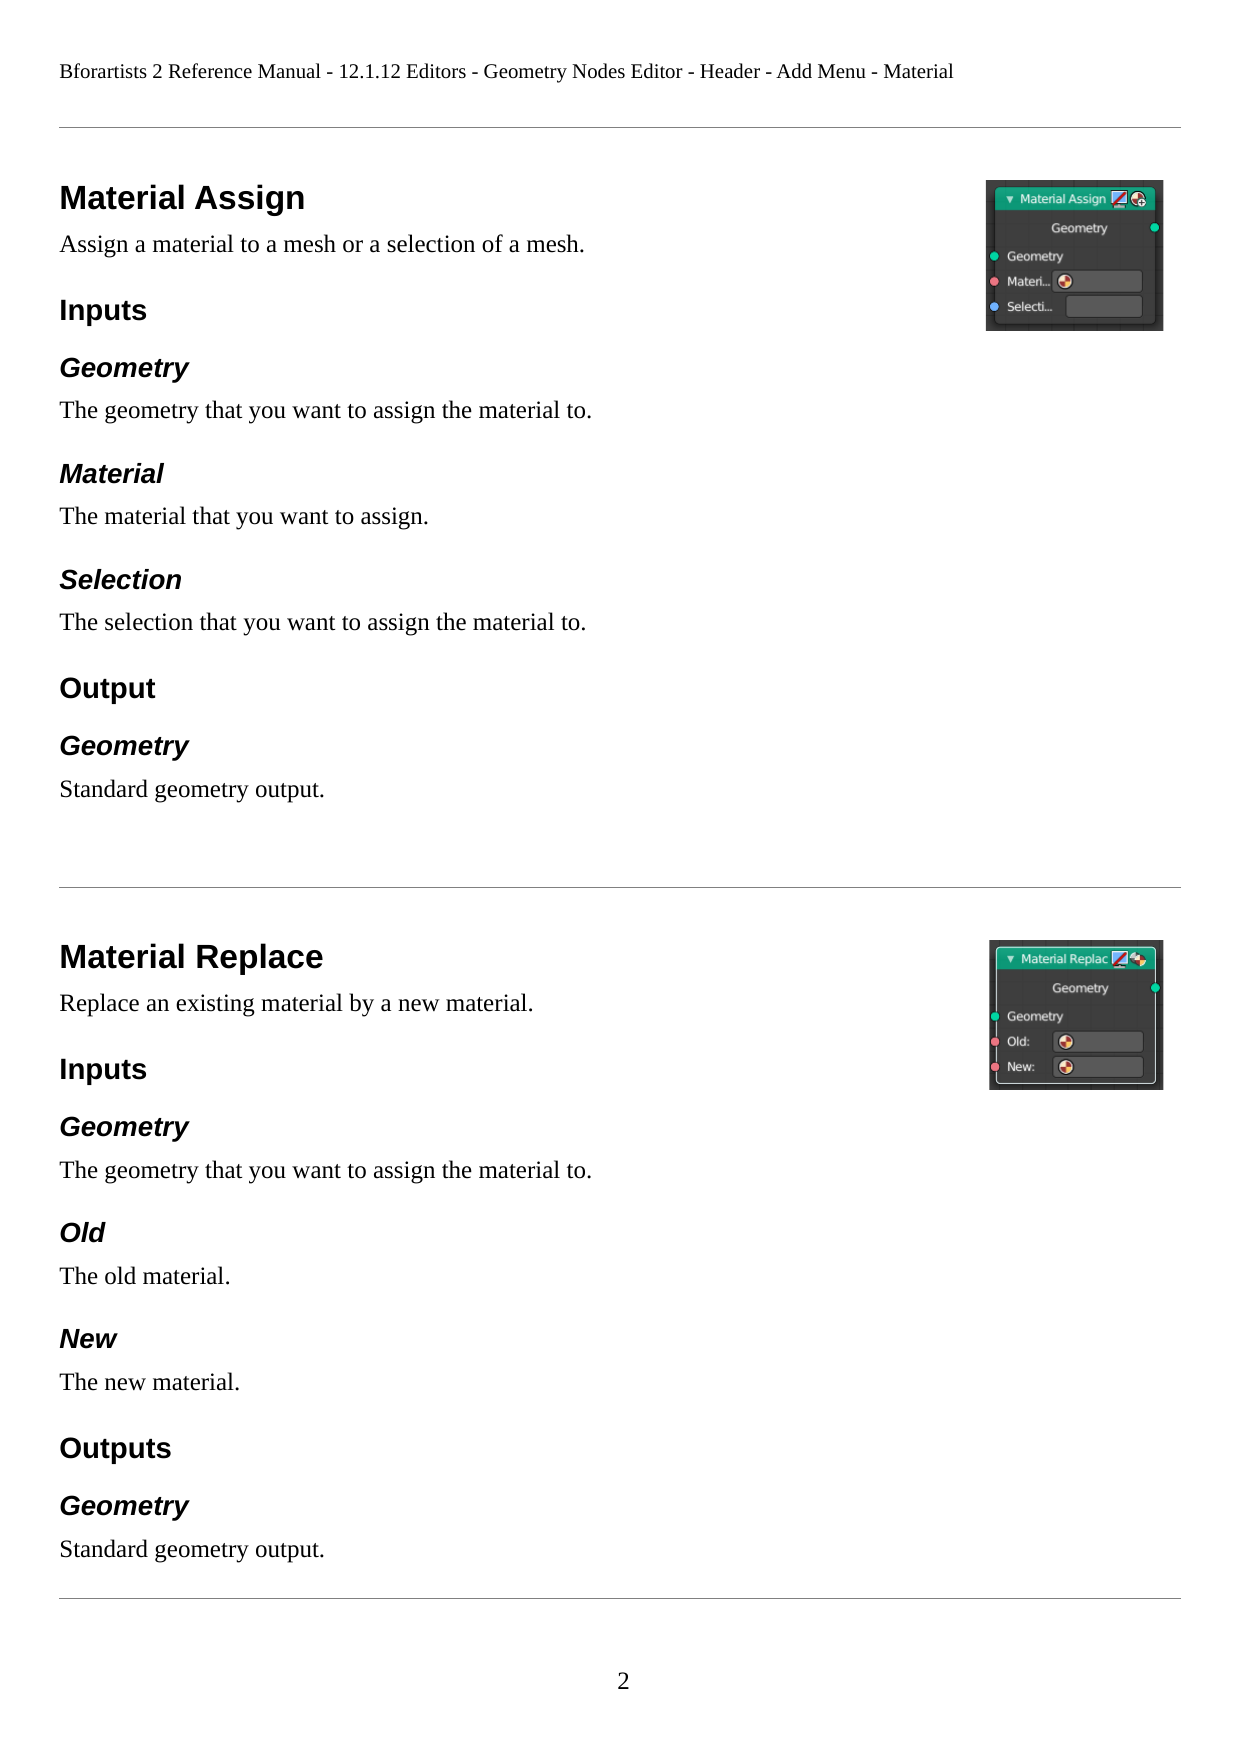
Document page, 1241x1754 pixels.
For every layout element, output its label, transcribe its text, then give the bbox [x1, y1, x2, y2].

text The new material. [59, 1367, 1181, 1396]
subtitle Geometry [59, 351, 1181, 383]
text Standard geometry output. [59, 1534, 1181, 1563]
subtitle [1164, 292, 1181, 326]
picture [989, 940, 1164, 1090]
picture [985, 180, 1164, 331]
subtitle Geometry [59, 730, 1181, 762]
subtitle Inputs [59, 1052, 989, 1086]
subtitle Geometry [59, 1111, 1181, 1143]
subtitle Outputs [59, 1431, 1181, 1464]
text The geometry that you want to assign the material to. [59, 1155, 1181, 1184]
subtitle Geometry [59, 1489, 1181, 1521]
subtitle New [59, 1323, 1181, 1354]
subtitle Selection [59, 563, 1181, 595]
subtitle Output [59, 671, 1181, 705]
subtitle Old [59, 1217, 1181, 1249]
subtitle Material [59, 457, 1181, 489]
text The geometry that you want to assign the material to. [59, 396, 1181, 424]
subtitle [1164, 1052, 1181, 1086]
text The old material. [59, 1261, 1181, 1290]
subtitle Material Replace [59, 937, 1181, 976]
text The selection that you want to assign the material to. [59, 607, 1181, 636]
text Standard geometry output. [59, 774, 1181, 803]
text Replace an existing material by a new material. [59, 988, 989, 1017]
text Assign a material to a mesh or a selection of a mesh. [59, 229, 985, 257]
subtitle Inputs [59, 292, 985, 326]
subtitle Material Assign [59, 178, 1181, 216]
text The material that you want to assign. [59, 501, 1181, 530]
